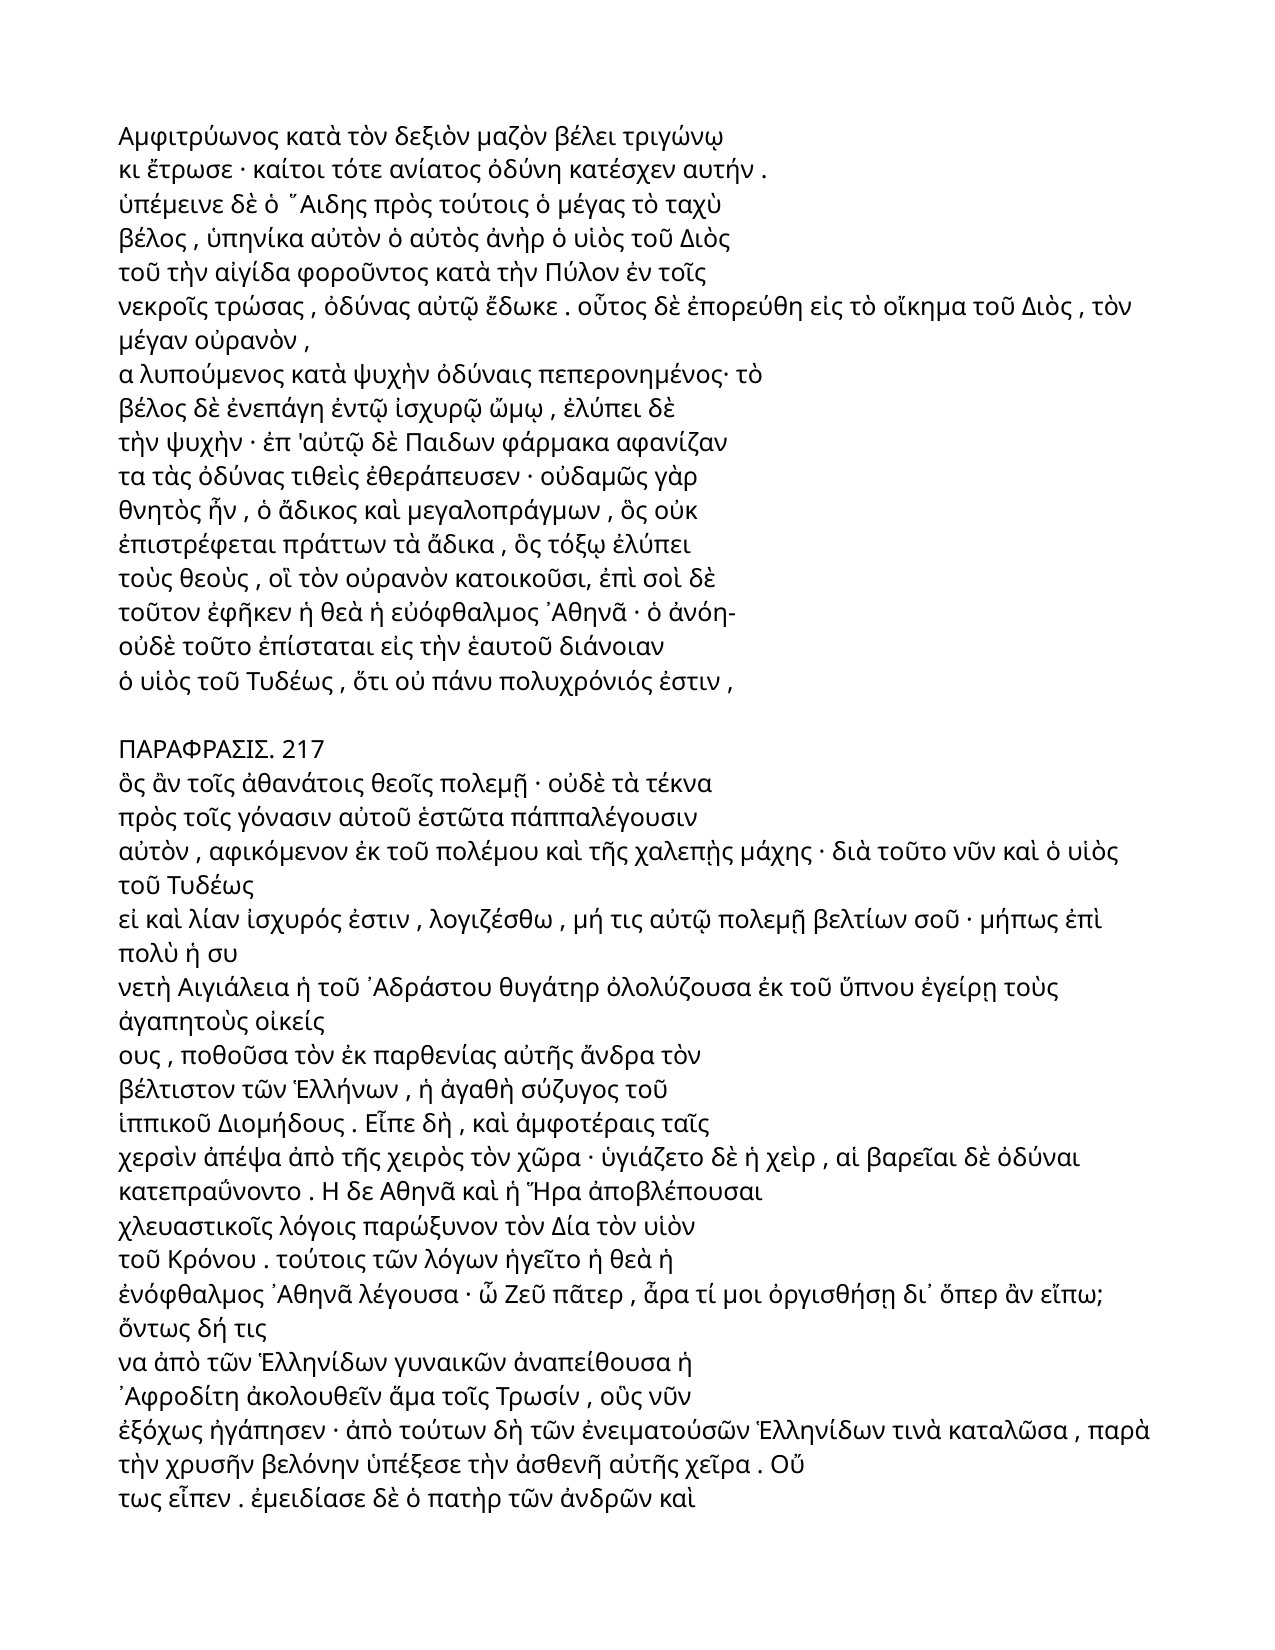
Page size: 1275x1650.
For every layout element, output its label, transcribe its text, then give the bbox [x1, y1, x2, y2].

text πρὸς τοῖς γόνασιν αὐτοῦ ἑστῶτα πάππαλέγουσιν [118, 799, 1157, 833]
text νεκροῖς τρώσας , ὀδύνας αὐτῷ ἔδωκε . οὗτος δὲ ἐπορεύθη εἰς τὸ οἴκημα τοῦ Διὸς , τὸν μέγαν οὐρανὸν , [118, 288, 1157, 357]
text χερσὶν ἀπέψα ἀπὸ τῆς χειρὸς τὸν χῶρα · ὑγιάζετο δὲ ἡ χεὶρ , αἱ βαρεῖαι δὲ ὀδύναι κατεπραΰνοντο . Η δε Αθηνᾶ καὶ ἡ Ἥρα ἀποβλέπουσαι [118, 1140, 1157, 1208]
text βέλος , ὑπηνίκα αὐτὸν ὁ αὐτὸς ἀνὴρ ὁ υἱὸς τοῦ Διὸς [118, 220, 1157, 254]
text κι ἔτρωσε · καίτοι τότε ανίατος ὀδύνη κατέσχεν αυτήν . [118, 152, 1157, 186]
text ους , ποθοῦσα τὸν ἐκ παρθενίας αὐτῆς ἄνδρα τὸν [118, 1038, 1157, 1072]
text να ἀπὸ τῶν Ἑλληνίδων γυναικῶν ἀναπείθουσα ἡ [118, 1344, 1157, 1378]
text ἱππικοῦ Διομήδους . Εἶπε δὴ , καὶ ἀμφοτέραις ταῖς [118, 1106, 1157, 1140]
text τοὺς θεοὺς , οἳ τὸν οὐρανὸν κατοικοῦσι, ἐπὶ σοὶ δὲ [118, 561, 1157, 595]
text ὑπέμεινε δὲ ὁ ῞Αιδης πρὸς τούτοις ὁ μέγας τὸ ταχὺ [118, 186, 1157, 220]
text χλευαστικοῖς λόγοις παρώξυνον τὸν Δία τὸν υἱὸν [118, 1208, 1157, 1242]
text τὴν ψυχὴν · ἐπ 'αὐτῷ δὲ Παιδων φάρμακα αφανίζαν [118, 425, 1157, 459]
text θνητὸς ἦν , ὁ ἄδικος καὶ μεγαλοπράγμων , ὃς οὐκ [118, 493, 1157, 527]
text ΠΑΡΑΦΡΑΣΙΣ. 217 [118, 731, 1157, 765]
text τοῦ τὴν αἰγίδα φοροῦντος κατὰ τὴν Πύλον ἐν τοῖς [118, 254, 1157, 288]
text εἰ καὶ λίαν ἰσχυρός ἐστιν , λογιζέσθω , μή τις αὐτῷ πολεμῇ βελτίων σοῦ · μήπως ἐπὶ πολὺ ἡ συ [118, 902, 1157, 970]
text ἐνόφθαλμος ᾿Αθηνᾶ λέγουσα · ὦ Ζεῦ πᾶτερ , ἆρα τί μοι ὀργισθήσῃ δι᾿ ὅπερ ἂν εἴπω; ὄντως δή τις [118, 1276, 1157, 1344]
text τως εἶπεν . ἐμειδίασε δὲ ὁ πατὴρ τῶν ἀνδρῶν καὶ [118, 1481, 1157, 1515]
text ἐξόχως ἠγάπησεν · ἀπὸ τούτων δὴ τῶν ἐνειματούσῶν Ἑλληνίδων τινὰ καταλῶσα , παρὰ τὴν χρυσῆν βελόνην ὑπέξεσε τὴν ἀσθενῆ αὐτῆς χεῖρα . Οὔ [118, 1412, 1157, 1481]
text βέλτιστον τῶν Ἑλλήνων , ἡ ἀγαθὴ σύζυγος τοῦ [118, 1072, 1157, 1106]
text τοῦ Κρόνου . τούτοις τῶν λόγων ἡγεῖτο ἡ θεὰ ἡ [118, 1242, 1157, 1276]
text οὐδὲ τοῦτο ἐπίσταται εἰς τὴν ἑαυτοῦ διάνοιαν [118, 629, 1157, 663]
text Αμφιτρύωνος κατὰ τὸν δεξιὸν μαζὸν βέλει τριγώνῳ [118, 118, 1157, 152]
text νετὴ Αιγιάλεια ἡ τοῦ ᾿Αδράστου θυγάτηρ ὀλολύζουσα ἐκ τοῦ ὕπνου ἐγείρῃ τοὺς ἀγαπητοὺς οἰκείς [118, 970, 1157, 1038]
text ὃς ἂν τοῖς ἀθανάτοις θεοῖς πολεμῇ · οὐδὲ τὰ τέκνα [118, 765, 1157, 799]
text ὁ υἱὸς τοῦ Τυδέως , ὅτι οὐ πάνυ πολυχρόνιός ἐστιν , [118, 663, 1157, 697]
text αὐτὸν , αφικόμενον ἐκ τοῦ πολέμου καὶ τῆς χαλεπῂς μάχης · διὰ τοῦτο νῦν καὶ ὁ υἱὸς τοῦ Τυδέως [118, 833, 1157, 902]
text α λυπούμενος κατὰ ψυχὴν ὀδύναις πεπερονημένος· τὸ [118, 357, 1157, 391]
text τοῦτον ἐφῆκεν ἡ θεὰ ἡ εὐόφθαλμος ᾿Αθηνᾶ · ὁ ἀνόη‐ [118, 595, 1157, 629]
text ἐπιστρέφεται πράττων τὰ ἄδικα , ὃς τόξῳ ἐλύπει [118, 527, 1157, 561]
text βέλος δὲ ἐνεπάγη ἐντῷ ἰσχυρῷ ὤμῳ , ἐλύπει δὲ [118, 391, 1157, 425]
text ᾿Αφροδίτη ἀκολουθεῖν ἅμα τοῖς Τρωσίν , οὓς νῦν [118, 1378, 1157, 1412]
text τα τὰς ὀδύνας τιθεὶς ἐθεράπευσεν · οὐδαμῶς γὰρ [118, 459, 1157, 493]
